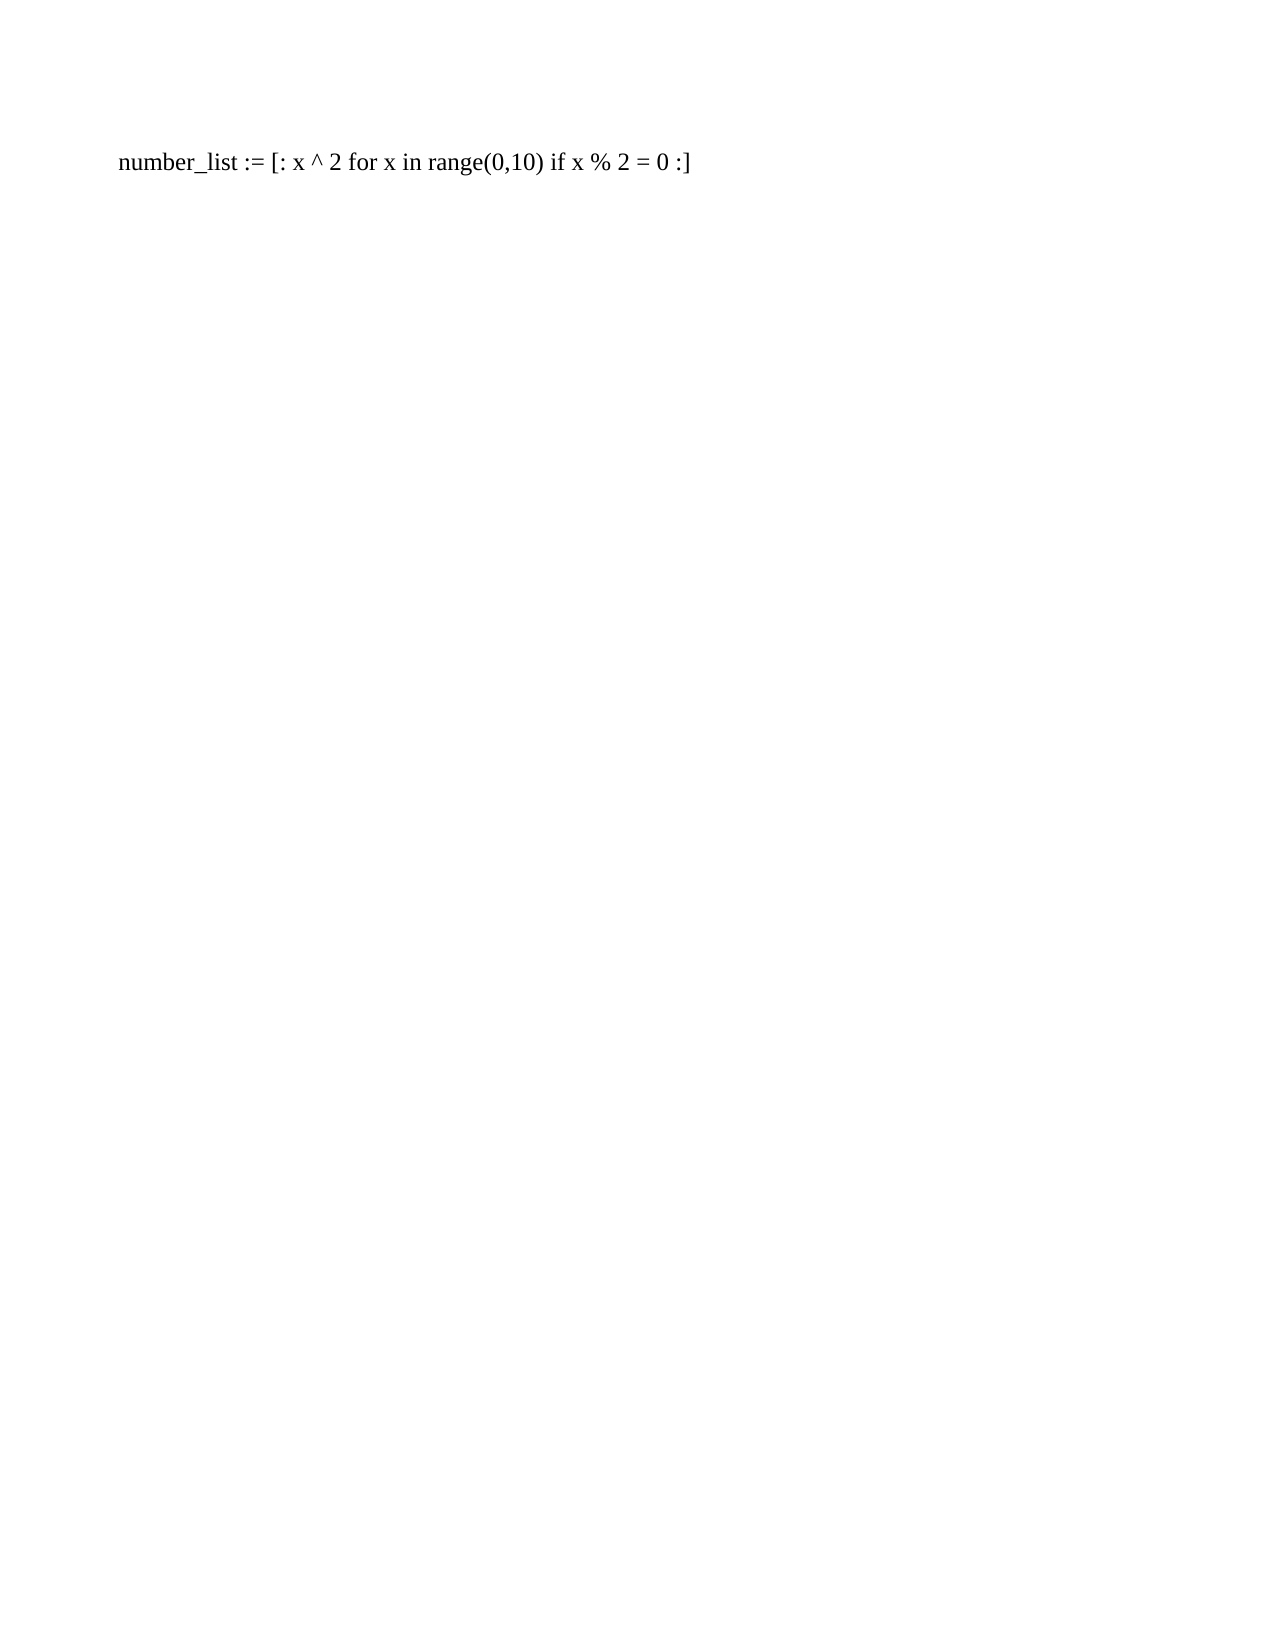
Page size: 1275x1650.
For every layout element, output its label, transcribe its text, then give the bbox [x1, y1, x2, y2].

text number_list := [: x ^ 2 for x in range(0,10) if x % 2 = 0 :] [118, 147, 1157, 176]
